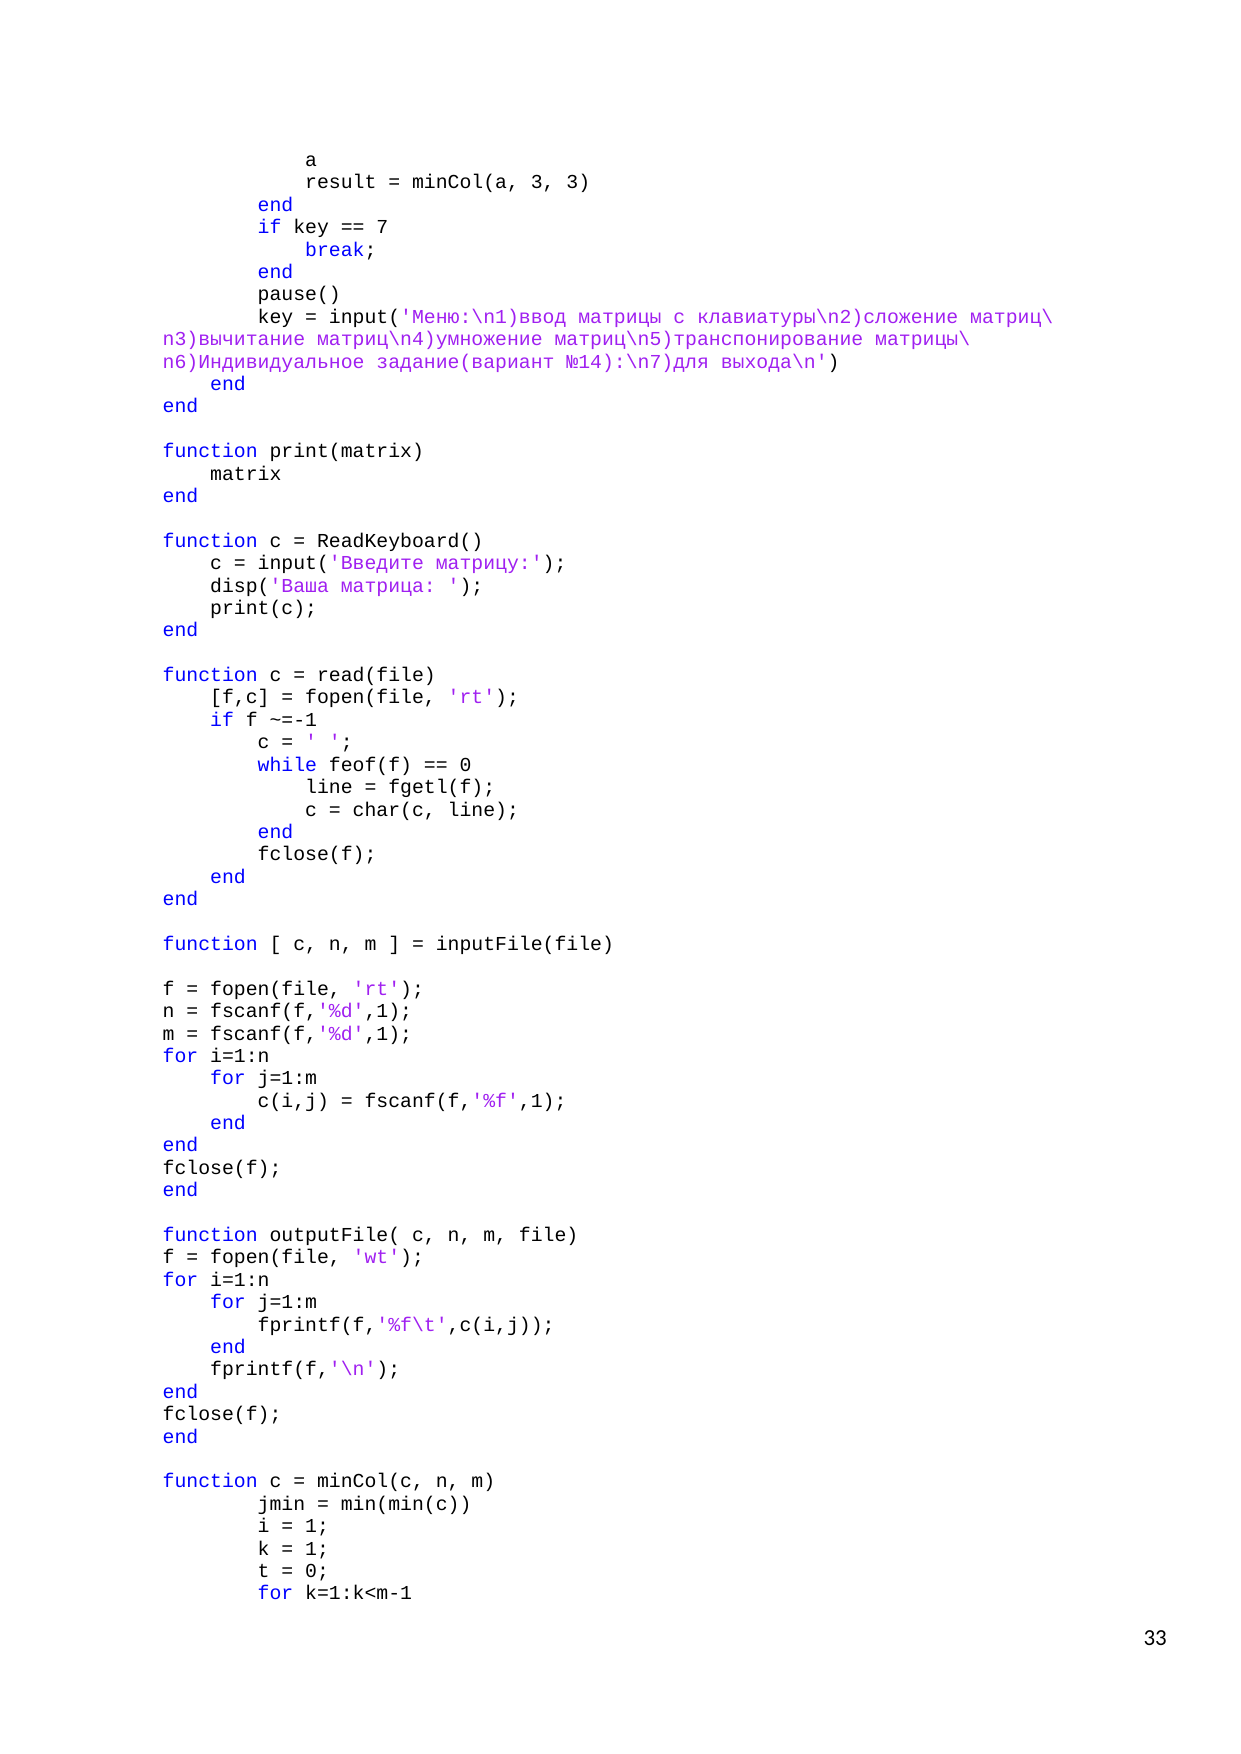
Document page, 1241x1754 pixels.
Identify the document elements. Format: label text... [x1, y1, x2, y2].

text fprintf(f,'%f\t',c(i,j)); [162, 1314, 1166, 1337]
text end [162, 1180, 1166, 1203]
text end [162, 374, 1166, 396]
text print(c); [162, 598, 1166, 620]
text for i=1:n [162, 1046, 1166, 1068]
text pause() [162, 284, 1166, 307]
text line = fgetl(f); [162, 777, 1166, 799]
text a [162, 150, 1166, 172]
text f = fopen(file, 'rt'); [162, 979, 1166, 1001]
text k = 1; [162, 1538, 1166, 1561]
text if f ~=-1 [162, 710, 1166, 732]
text for i=1:n [162, 1270, 1166, 1292]
text end [162, 1135, 1166, 1158]
text end [162, 1382, 1166, 1404]
text end [162, 396, 1166, 419]
text n = fscanf(f,'%d',1); [162, 1001, 1166, 1023]
text while feof(f) == 0 [162, 755, 1166, 777]
text function outputFile( c, n, m, file) [162, 1225, 1166, 1247]
text fclose(f); [162, 1158, 1166, 1180]
text jmin = min(min(c)) [162, 1494, 1166, 1516]
text result = minCol(a, 3, 3) [162, 172, 1166, 195]
text if key == 7 [162, 217, 1166, 239]
text end [162, 889, 1166, 911]
text fclose(f); [162, 1404, 1166, 1427]
text end [162, 486, 1166, 508]
text end [162, 1427, 1166, 1449]
text function print(matrix) [162, 441, 1166, 463]
text [f,c] = fopen(file, 'rt'); [162, 687, 1166, 710]
text function c = ReadKeyboard() [162, 531, 1166, 553]
text i = 1; [162, 1516, 1166, 1538]
text end [162, 1113, 1166, 1135]
text matrix [162, 463, 1166, 486]
text end [162, 620, 1166, 643]
text function c = read(file) [162, 665, 1166, 687]
text fprintf(f,'\n'); [162, 1359, 1166, 1382]
text disp('Ваша матрица: '); [162, 576, 1166, 598]
text c = ' '; [162, 732, 1166, 755]
text t = 0; [162, 1561, 1166, 1583]
text end [162, 195, 1166, 217]
text for k=1:k<m-1 [162, 1583, 1166, 1606]
text end [162, 1337, 1166, 1359]
text m = fscanf(f,'%d',1); [162, 1023, 1166, 1046]
text function c = minCol(c, n, m) [162, 1471, 1166, 1494]
text end [162, 867, 1166, 889]
text end [162, 822, 1166, 844]
text c = input('Введите матрицу:'); [162, 553, 1166, 576]
text for j=1:m [162, 1292, 1166, 1314]
text function [ c, n, m ] = inputFile(file) [162, 934, 1166, 956]
text for j=1:m [162, 1068, 1166, 1091]
text fclose(f); [162, 844, 1166, 867]
text c = char(c, line); [162, 799, 1166, 822]
text f = fopen(file, 'wt'); [162, 1247, 1166, 1270]
text key = input('Меню:\n1)ввод матрицы с клавиатуры\n2)сложение матриц\n3)вычитание матриц\n4)умножение матриц\n5)транспонирование матрицы\n6)Индивидуальное задание(вариант №14):\n7)для выхода\n') [162, 307, 1166, 374]
text break; [162, 239, 1166, 262]
text c(i,j) = fscanf(f,'%f',1); [162, 1091, 1166, 1113]
text end [162, 262, 1166, 284]
